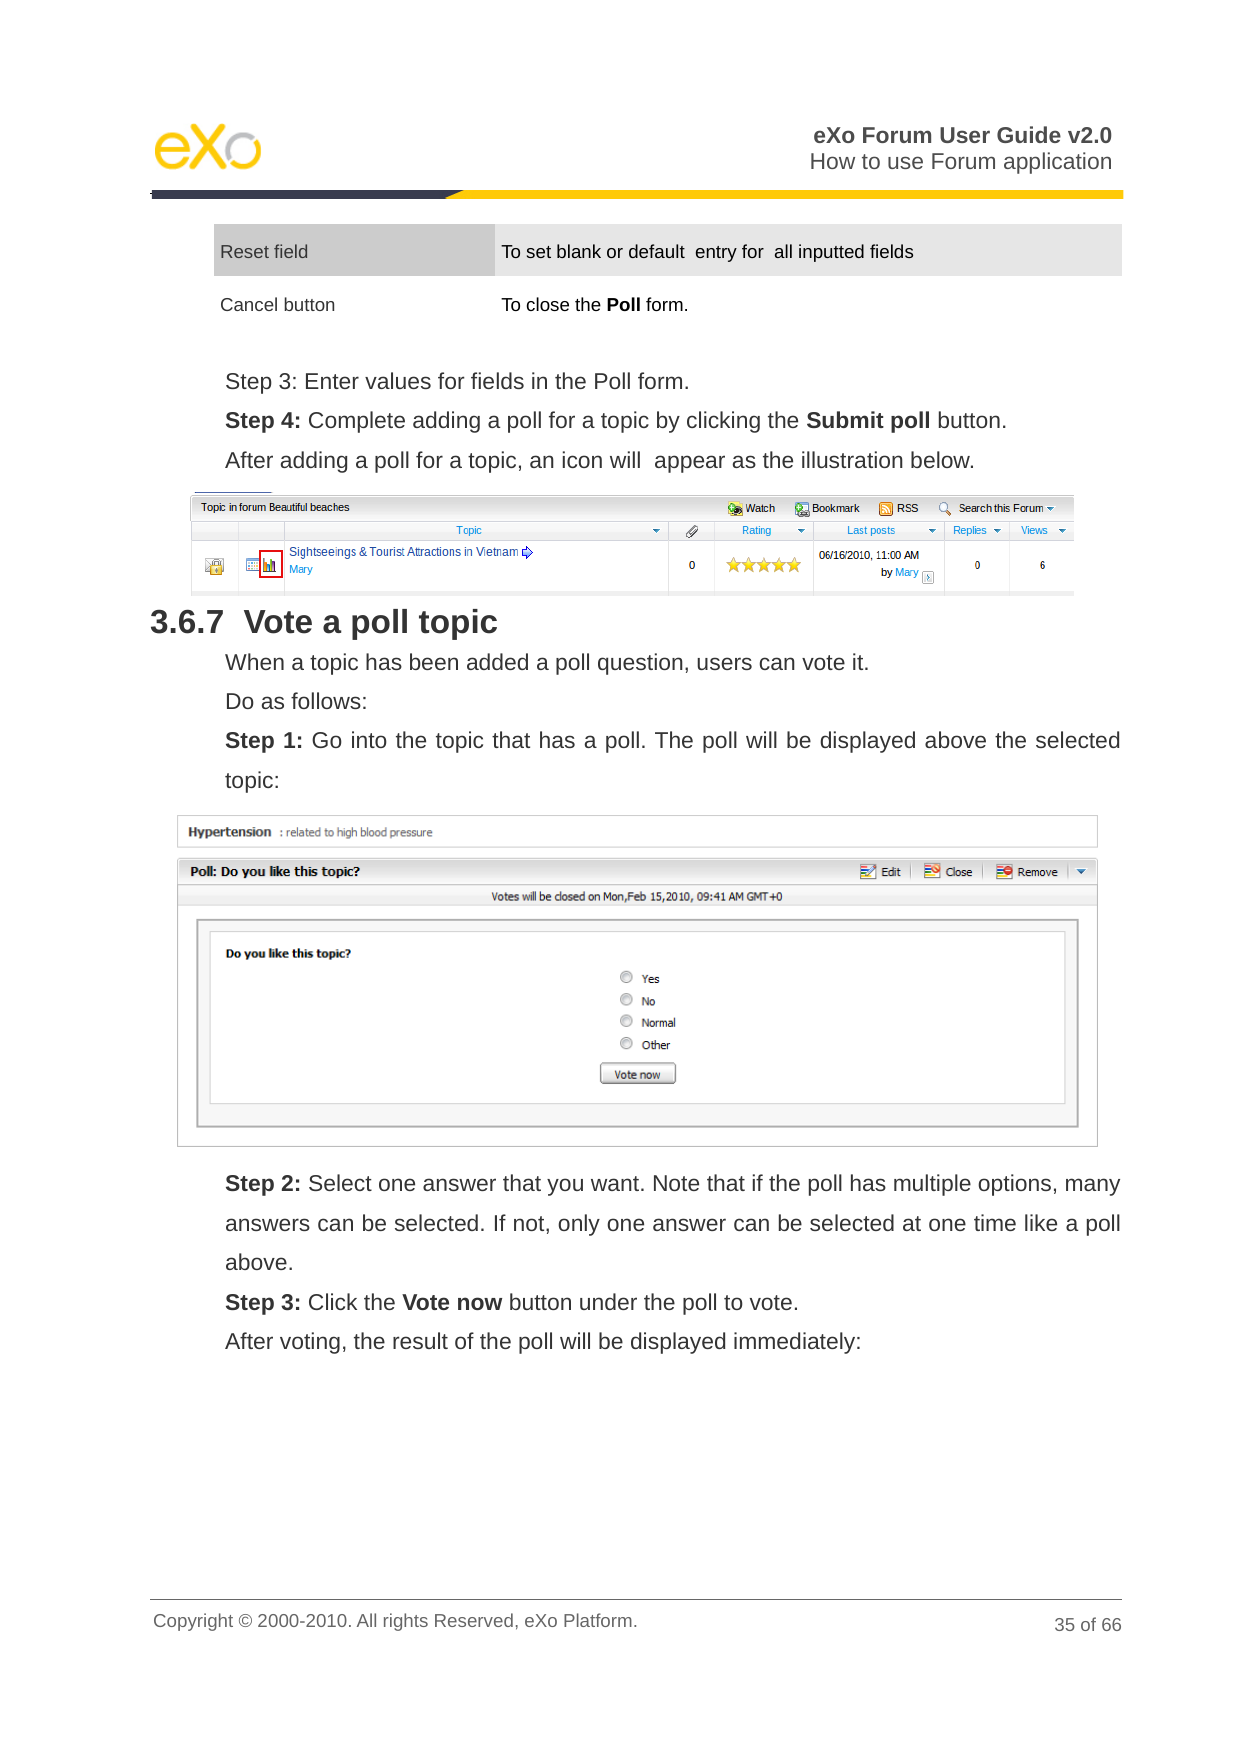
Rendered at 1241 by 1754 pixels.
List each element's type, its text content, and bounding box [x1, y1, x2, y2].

table_cell Reset field [214, 224, 495, 276]
list After adding a poll for a topic, an icon will appear as the illustration below. [187, 447, 1122, 473]
list Step 2: Select one answer that you want. Note that if the poll has multiple options, many answers can be selected. If not, only one answer can be selected at one time like a poll above. [187, 806, 1122, 1276]
list Step 3: Click the Vote now button under the poll to vote. [187, 1289, 1122, 1315]
subtitle Vote a poll topic [150, 494, 1122, 641]
table_cell To close the Poll form. [495, 276, 1122, 328]
list Do as follows: [187, 688, 1122, 714]
table_cell To set blank or default entry for all inputted fields [495, 224, 1122, 276]
list Step 4: Complete adding a poll for a topic by clicking the Submit poll button. [187, 407, 1122, 434]
picture [151, 190, 1124, 199]
list Step 3: Enter values for fields in the Poll form. [187, 368, 1122, 394]
picture [155, 123, 262, 170]
list Step 1: Go into the topic that has a poll. The poll will be displayed above the selected topic: [187, 727, 1122, 793]
picture [189, 492, 1074, 596]
picture [172, 813, 1100, 1150]
table_cell Cancel button [214, 276, 495, 328]
list When a topic has been added a poll question, users can vote it. [187, 648, 1122, 675]
list After voting, the result of the poll will be displayed immediately: [187, 1328, 1122, 1355]
